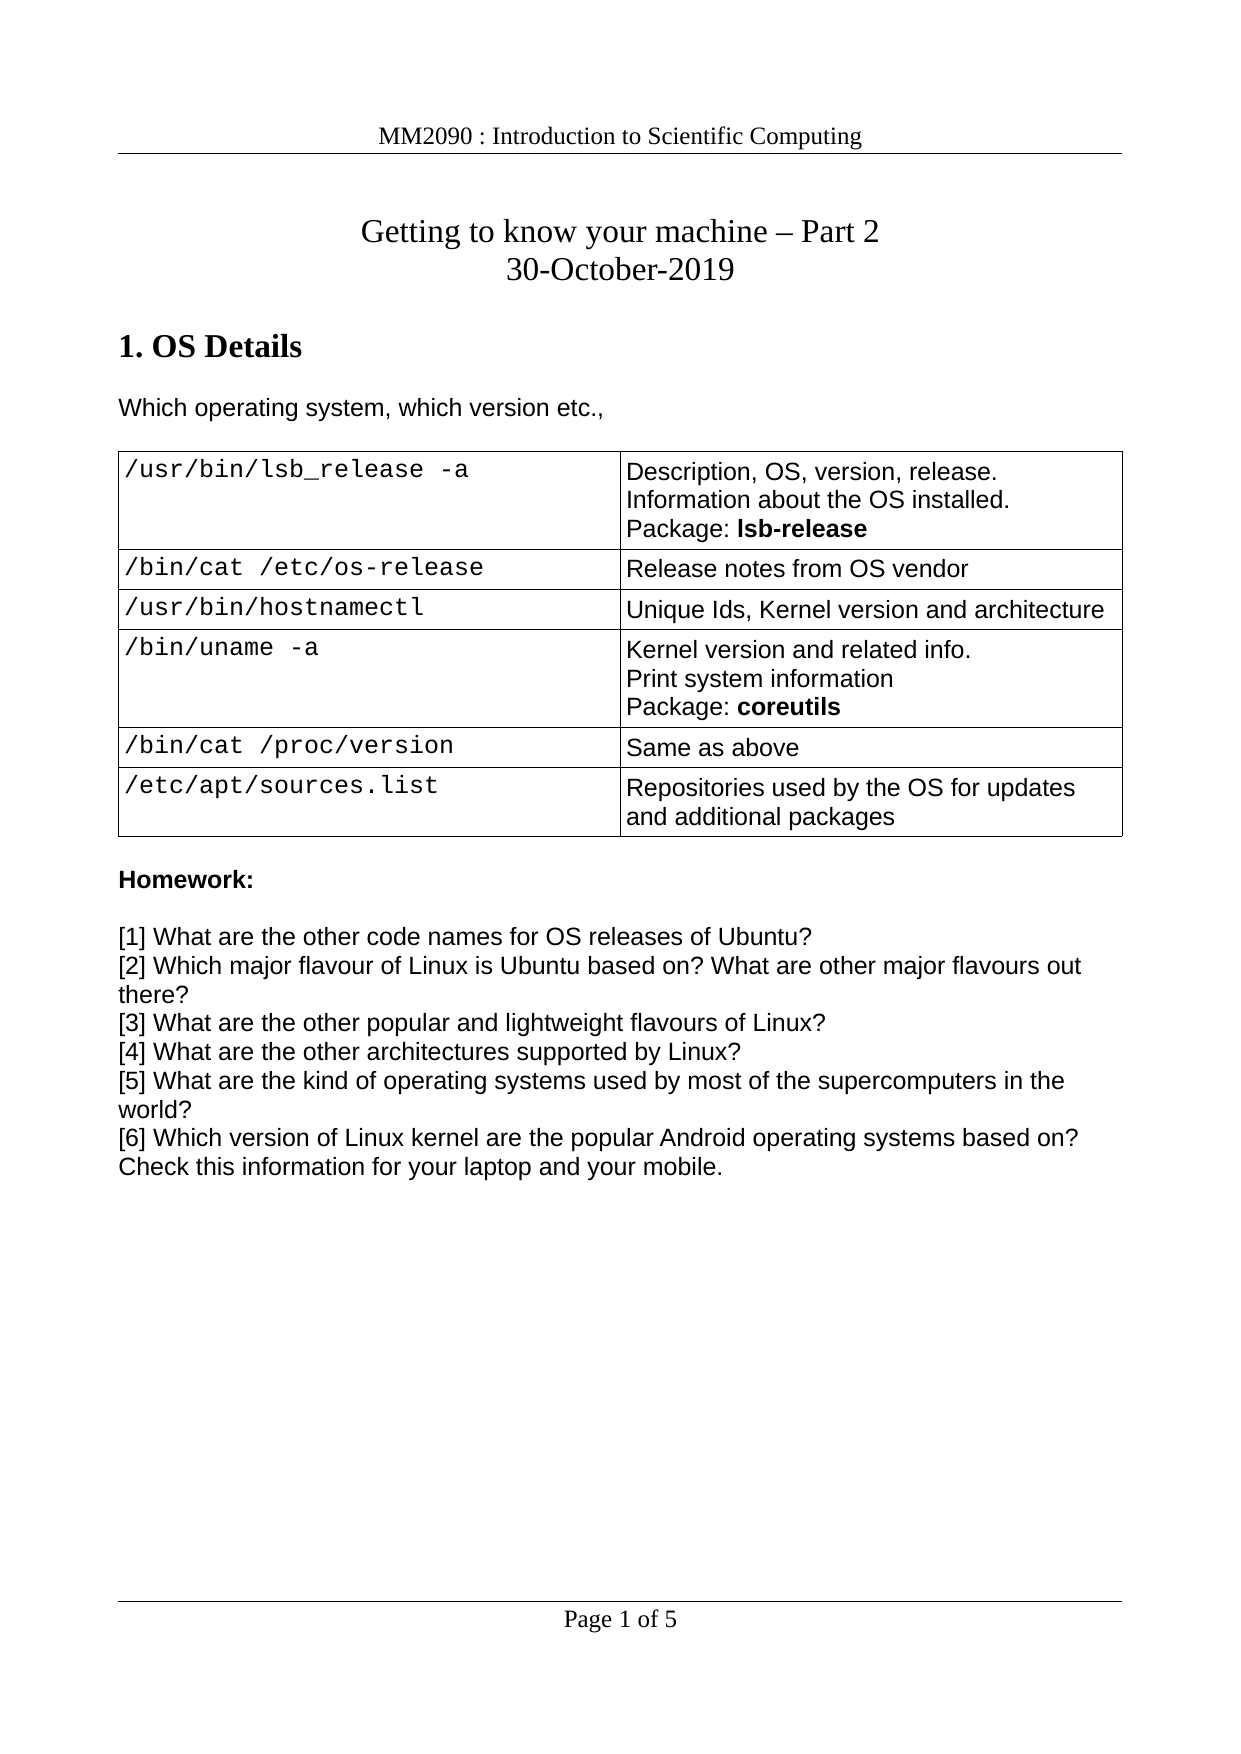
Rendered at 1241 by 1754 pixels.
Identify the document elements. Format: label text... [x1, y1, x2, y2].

table_cell Repositories used by the OS for updates and additional packages [621, 768, 1122, 836]
text Which operating system, which version etc., [118, 393, 1122, 422]
table_header Description, OS, version, release. Information about the OS installed. Package: lsb-release [621, 452, 1122, 548]
text [4] What are the other architectures supported by Linux? [118, 1037, 1122, 1066]
table_cell /bin/cat /proc/version [119, 728, 620, 767]
text [3] What are the other popular and lightweight flavours of Linux? [118, 1008, 1122, 1037]
table_cell Release notes from OS vendor [621, 550, 1122, 589]
table_cell /etc/apt/sources.list [119, 768, 620, 836]
text [5] What are the kind of operating systems used by most of the supercomputers in the world? [118, 1066, 1122, 1123]
table_header /usr/bin/lsb_release -a [119, 452, 620, 548]
table_cell /usr/bin/hostnamectl [119, 590, 620, 629]
text 30-October-2019 [118, 249, 1122, 288]
text [6] Which version of Linux kernel are the popular Android operating systems based on? Check this information for your laptop and your mobile. [118, 1123, 1122, 1181]
text [1] What are the other code names for OS releases of Ubuntu? [118, 922, 1122, 951]
table_cell Unique Ids, Kernel version and architecture [621, 590, 1122, 629]
text 1. OS Details [118, 326, 1122, 364]
text Getting to know your machine – Part 2 [118, 211, 1122, 249]
table_cell /bin/uname -a [119, 630, 620, 727]
text [2] Which major flavour of Linux is Ubuntu based on? What are other major flavours out there? [118, 951, 1122, 1008]
table_cell /bin/cat /etc/os-release [119, 550, 620, 589]
table_cell Kernel version and related info. Print system information Package: coreutils [621, 630, 1122, 727]
table_cell Same as above [621, 728, 1122, 767]
text Homework: [118, 865, 1122, 893]
